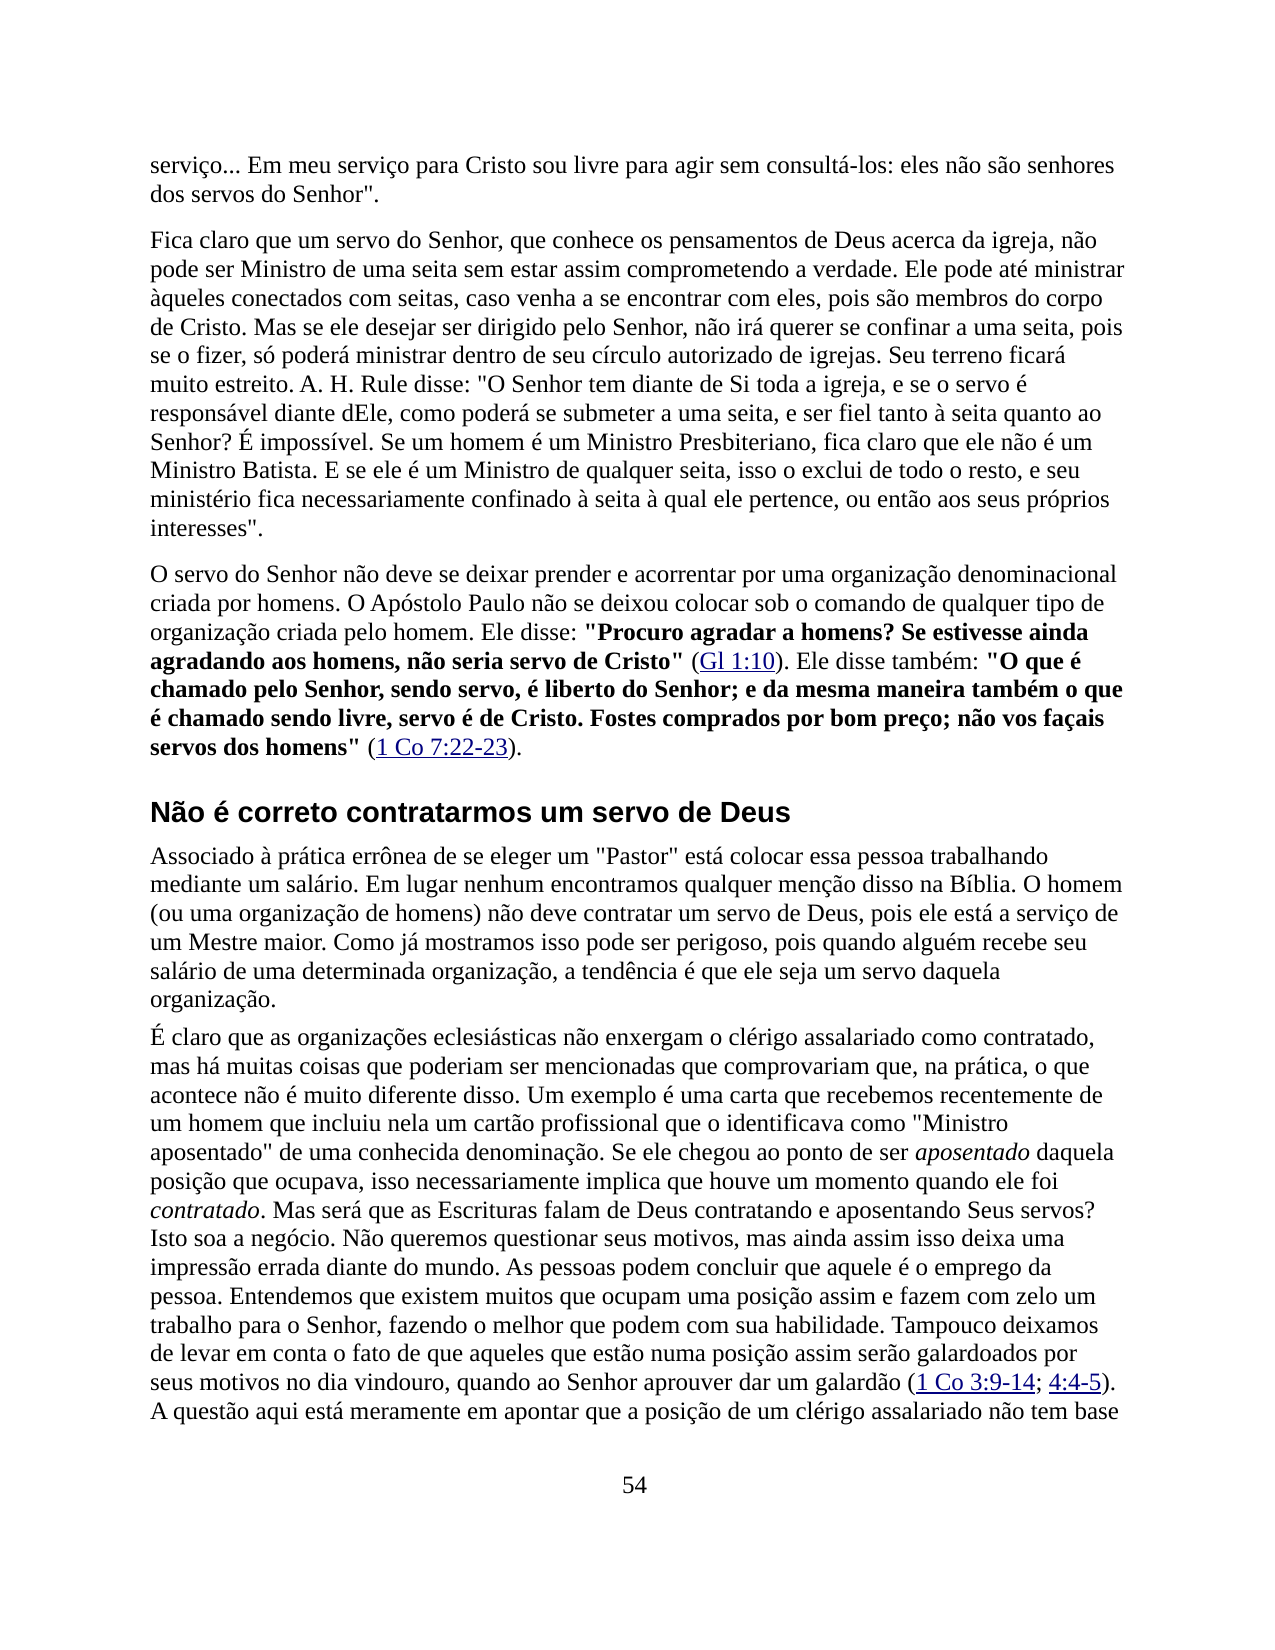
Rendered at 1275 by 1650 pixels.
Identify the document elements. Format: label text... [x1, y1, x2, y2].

text serviço... Em meu serviço para Cristo sou livre para agir sem consultá-los: eles não são senhores dos servos do Senhor". [150, 150, 1125, 207]
text Fica claro que um servo do Senhor, que conhece os pensamentos de Deus acerca da igreja, não pode ser Ministro de uma seita sem estar assim comprometendo a verdade. Ele pode até ministrar àqueles conectados com seitas, caso venha a se encontrar com eles, pois são membros do corpo de Cristo. Mas se ele desejar ser dirigido pelo Senhor, não irá querer se confinar a uma seita, pois se o fizer, só poderá ministrar dentro de seu círculo autorizado de igrejas. Seu terreno ficará muito estreito. A. H. Rule disse: "O Senhor tem diante de Si toda a igreja, e se o servo é responsável diante dEle, como poderá se submeter a uma seita, e ser fiel tanto à seita quanto ao Senhor? É impossível. Se um homem é um Ministro Presbiteriano, fica claro que ele não é um Ministro Batista. E se ele é um Ministro de qualquer seita, isso o exclui de todo o resto, e seu ministério fica necessariamente confinado à seita à qual ele pertence, ou então aos seus próprios interesses". [150, 225, 1125, 542]
text Associado à prática errônea de se eleger um "Pastor" está colocar essa pessoa trabalhando mediante um salário. Em lugar nenhum encontramos qualquer menção disso na Bíblia. O homem (ou uma organização de homens) não deve contratar um servo de Deus, pois ele está a serviço de um Mestre maior. Como já mostramos isso pode ser perigoso, pois quando alguém recebe seu salário de uma determinada organização, a tendência é que ele seja um servo daquela organização. [150, 841, 1125, 1013]
text O servo do Senhor não deve se deixar prender e acorrentar por uma organização denominacional criada por homens. O Apóstolo Paulo não se deixou colocar sob o comando de qualquer tipo de organização criada pelo homem. Ele disse: "Procuro agradar a homens? Se estivesse ainda agradando aos homens, não seria servo de Cristo" (Gl 1:10). Ele disse também: "O que é chamado pelo Senhor, sendo servo, é liberto do Senhor; e da mesma maneira também o que é chamado sendo livre, servo é de Cristo. Fostes comprados por bom preço; não vos façais servos dos homens" (1 Co 7:22-23). [150, 559, 1125, 761]
text É claro que as organizações eclesiásticas não enxergam o clérigo assalariado como contratado, mas há muitas coisas que poderiam ser mencionadas que comprovariam que, na prática, o que acontece não é muito diferente disso. Um exemplo é uma carta que recebemos recentemente de um homem que incluiu nela um cartão profissional que o identificava como "Ministro aposentado" de uma conhecida denominação. Se ele chegou ao ponto de ser aposentado daquela posição que ocupava, isso necessariamente implica que houve um momento quando ele foi contratado. Mas será que as Escrituras falam de Deus contratando e aposentando Seus servos? Isto soa a negócio. Não queremos questionar seus motivos, mas ainda assim isso deixa uma impressão errada diante do mundo. As pessoas podem concluir que aquele é o emprego da pessoa. Entendemos que existem muitos que ocupam uma posição assim e fazem com zelo um trabalho para o Senhor, fazendo o melhor que podem com sua habilidade. Tampouco deixamos de levar em conta o fato de que aqueles que estão numa posição assim serão galardoados por seus motivos no dia vindouro, quando ao Senhor aprouver dar um galardão (1 Co 3:9-14; 4:4-5). A questão aqui está meramente em apontar que a posição de um clérigo assalariado não tem base [150, 1022, 1125, 1425]
subtitle Não é correto contratarmos um servo de Deus [150, 795, 1125, 828]
